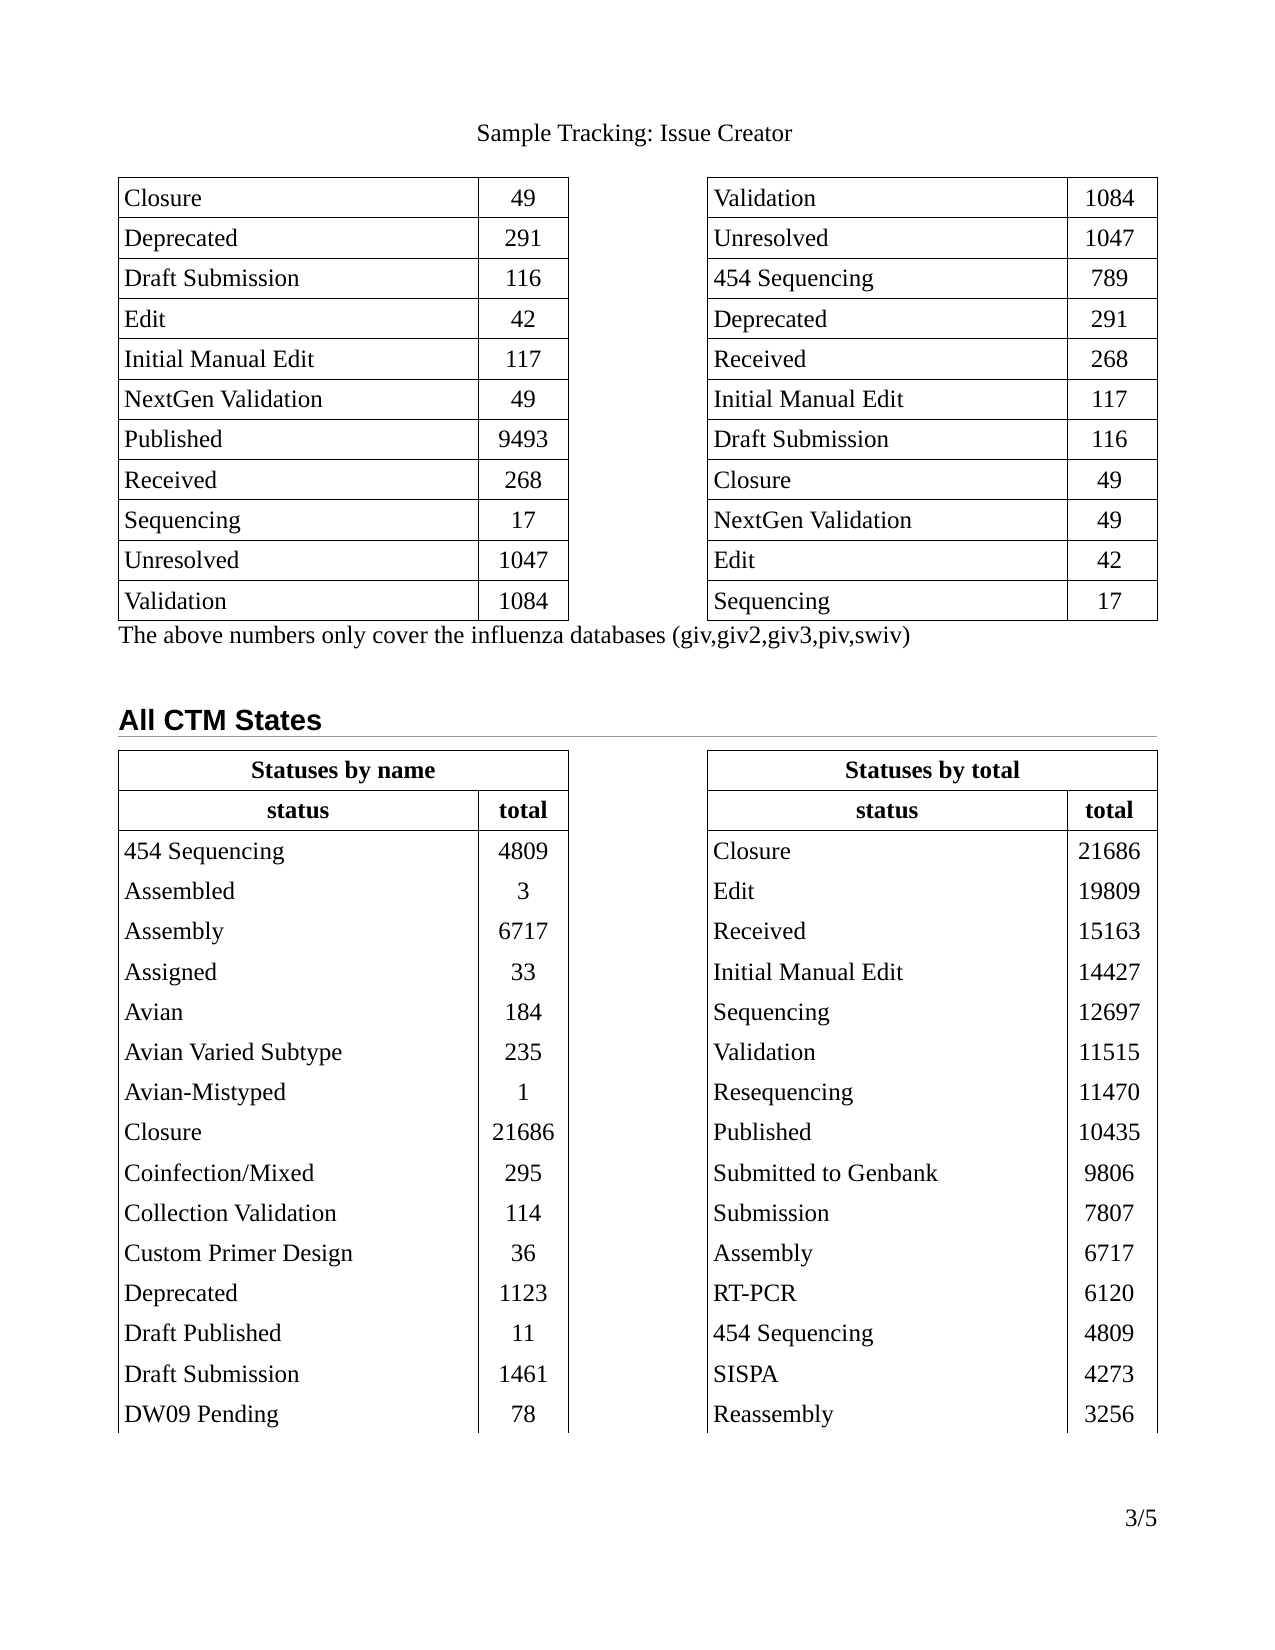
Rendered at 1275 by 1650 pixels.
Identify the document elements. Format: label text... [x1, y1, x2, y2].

table_cell 454 Sequencing [708, 1313, 1067, 1353]
table_cell Resequencing [708, 1071, 1067, 1112]
table_cell [569, 338, 707, 378]
table_cell DW09 Pending [119, 1393, 478, 1433]
table_cell 114 [479, 1192, 568, 1232]
table_cell [569, 1393, 707, 1433]
table_cell Assembled [119, 870, 478, 911]
table_cell 117 [1068, 380, 1157, 419]
table_cell Submission [708, 1192, 1067, 1232]
table_cell Avian-Mistyped [119, 1071, 478, 1112]
table_cell 1 [479, 1071, 568, 1112]
table_cell 1123 [479, 1273, 568, 1313]
table_cell 116 [1068, 420, 1157, 459]
table_cell 1461 [479, 1353, 568, 1393]
table_cell [569, 580, 707, 620]
table_cell total [479, 791, 568, 830]
table_cell 17 [479, 500, 568, 540]
table_cell 11470 [1068, 1071, 1157, 1112]
table_cell 15163 [1068, 911, 1157, 951]
table_cell Edit [708, 541, 1067, 580]
table_cell 3 [479, 870, 568, 911]
table_cell Published [119, 420, 478, 459]
table_cell 454 Sequencing [119, 831, 478, 870]
table_cell Assembly [708, 1232, 1067, 1272]
table_cell 9493 [479, 420, 568, 459]
table_cell [569, 1273, 707, 1313]
table_cell 33 [479, 951, 568, 991]
table_cell Collection Validation [119, 1192, 478, 1232]
table_cell status [119, 791, 478, 830]
table_cell 454 Sequencing [708, 259, 1067, 298]
table_cell Deprecated [119, 218, 478, 257]
table_cell 4809 [1068, 1313, 1157, 1353]
table_cell [569, 217, 707, 257]
table_cell Draft Submission [119, 259, 478, 298]
table_cell 291 [1068, 299, 1157, 338]
table_cell 116 [479, 259, 568, 298]
table_cell 1047 [479, 541, 568, 580]
table_header [569, 750, 707, 790]
table_cell Avian Varied Subtype [119, 1031, 478, 1071]
table_cell 268 [1068, 339, 1157, 378]
table_cell [569, 1232, 707, 1272]
table_cell [569, 1071, 707, 1112]
table_cell 7807 [1068, 1192, 1157, 1232]
table_cell Edit [708, 870, 1067, 911]
table_cell [569, 1313, 707, 1353]
table_cell NextGen Validation [119, 380, 478, 419]
table_cell [569, 911, 707, 951]
table_cell Closure [119, 178, 478, 217]
table_cell 11 [479, 1313, 568, 1353]
table_cell Unresolved [708, 218, 1067, 257]
table_cell [569, 499, 707, 540]
table_cell Draft Published [119, 1313, 478, 1353]
table_cell 295 [479, 1152, 568, 1192]
table_cell Received [708, 339, 1067, 378]
table_cell Sequencing [119, 500, 478, 540]
table_cell Initial Manual Edit [119, 339, 478, 378]
table_cell 21686 [479, 1112, 568, 1152]
table_cell 12697 [1068, 991, 1157, 1031]
table_cell Validation [119, 581, 478, 620]
table_cell Validation [708, 178, 1067, 217]
table_cell 117 [479, 339, 568, 378]
table_cell Assembly [119, 911, 478, 951]
table_cell [569, 258, 707, 298]
table_cell Deprecated [119, 1273, 478, 1313]
table_cell Initial Manual Edit [708, 951, 1067, 991]
table_cell 49 [479, 178, 568, 217]
table_cell Closure [708, 831, 1067, 870]
table_cell Edit [119, 299, 478, 338]
table_cell 4809 [479, 831, 568, 870]
table_cell Avian [119, 991, 478, 1031]
table_cell [569, 870, 707, 911]
table_cell [569, 298, 707, 338]
table_cell 78 [479, 1393, 568, 1433]
table_cell 291 [479, 218, 568, 257]
table_cell 49 [479, 380, 568, 419]
table_cell [569, 1152, 707, 1192]
table_cell 17 [1068, 581, 1157, 620]
table_cell [569, 951, 707, 991]
table_cell 9806 [1068, 1152, 1157, 1192]
table_cell [569, 830, 707, 870]
table_cell Validation [708, 1031, 1067, 1071]
table_cell 4273 [1068, 1353, 1157, 1393]
table_cell [569, 790, 707, 830]
table_cell 3256 [1068, 1393, 1157, 1433]
table_cell 14427 [1068, 951, 1157, 991]
table_cell [569, 379, 707, 419]
table_header Statuses by total [708, 751, 1157, 790]
table_cell Received [119, 460, 478, 499]
table_cell 19809 [1068, 870, 1157, 911]
table_cell Coinfection/Mixed [119, 1152, 478, 1192]
table_cell 1084 [1068, 178, 1157, 217]
table_cell [569, 1353, 707, 1393]
table_cell 6717 [1068, 1232, 1157, 1272]
table_cell Draft Submission [708, 420, 1067, 459]
table_cell Assigned [119, 951, 478, 991]
table_cell 789 [1068, 259, 1157, 298]
table_cell SISPA [708, 1353, 1067, 1393]
table_cell Closure [119, 1112, 478, 1152]
table_cell 268 [479, 460, 568, 499]
table_cell Unresolved [119, 541, 478, 580]
table_cell 6120 [1068, 1273, 1157, 1313]
table_cell 49 [1068, 500, 1157, 540]
table_cell Received [708, 911, 1067, 951]
table_cell Submitted to Genbank [708, 1152, 1067, 1192]
table_cell [569, 540, 707, 580]
table_cell [569, 459, 707, 499]
table_cell Sequencing [708, 581, 1067, 620]
table_cell 235 [479, 1031, 568, 1071]
table_cell Reassembly [708, 1393, 1067, 1433]
table_cell 184 [479, 991, 568, 1031]
table_cell Custom Primer Design [119, 1232, 478, 1272]
table_cell 21686 [1068, 831, 1157, 870]
table_cell 42 [1068, 541, 1157, 580]
table_cell Initial Manual Edit [708, 380, 1067, 419]
table_cell 1047 [1068, 218, 1157, 257]
table_cell Closure [708, 460, 1067, 499]
table_cell Draft Submission [119, 1353, 478, 1393]
table_cell RT-PCR [708, 1273, 1067, 1313]
table_cell 10435 [1068, 1112, 1157, 1152]
table_cell [569, 1031, 707, 1071]
table_cell [569, 991, 707, 1031]
text The above numbers only cover the influenza databases (giv,giv2,giv3,piv,swiv) [118, 620, 1157, 649]
table_cell 11515 [1068, 1031, 1157, 1071]
table_cell 49 [1068, 460, 1157, 499]
table_cell NextGen Validation [708, 500, 1067, 540]
table_cell total [1068, 791, 1157, 830]
table_cell status [708, 791, 1067, 830]
table_cell 36 [479, 1232, 568, 1272]
subtitle All CTM States [118, 703, 1157, 736]
table_cell Sequencing [708, 991, 1067, 1031]
table_cell [569, 419, 707, 459]
table_header Statuses by name [119, 751, 568, 790]
table_cell 6717 [479, 911, 568, 951]
table_cell 1084 [479, 581, 568, 620]
table_cell [569, 1112, 707, 1152]
table_cell [569, 177, 707, 217]
table_cell 42 [479, 299, 568, 338]
table_cell [569, 1192, 707, 1232]
table_cell Deprecated [708, 299, 1067, 338]
table_cell Published [708, 1112, 1067, 1152]
